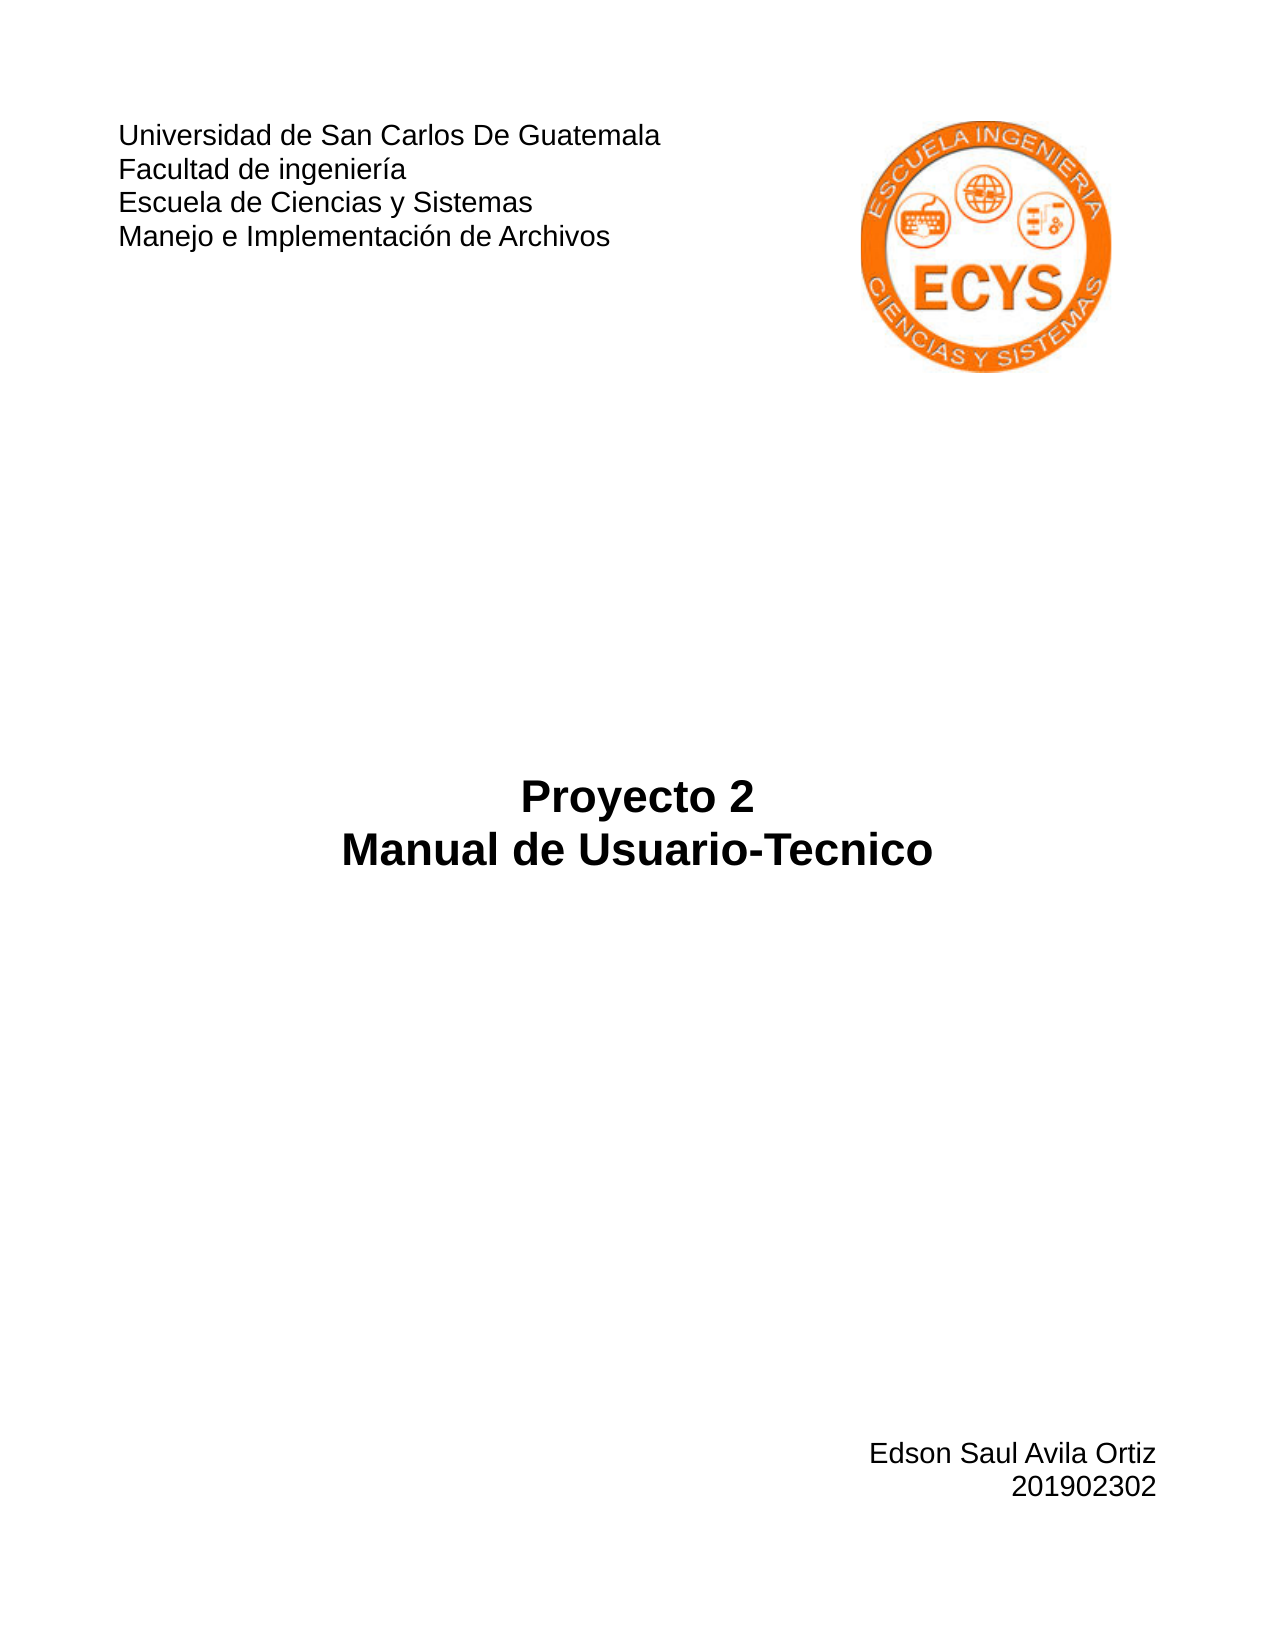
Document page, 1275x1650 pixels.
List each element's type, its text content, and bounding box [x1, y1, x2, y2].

text Escuela de Ciencias y Sistemas [118, 185, 860, 219]
text [1112, 219, 1157, 252]
picture [860, 121, 1112, 373]
text Universidad de San Carlos De Guatemala [118, 118, 1157, 152]
text Manual de Usuario-Tecnico [118, 822, 1157, 875]
text Manejo e Implementación de Archivos [118, 219, 860, 252]
text [1112, 152, 1157, 185]
text Facultad de ingeniería [118, 152, 860, 185]
text Edson Saul Avila Ortiz [118, 1436, 1157, 1469]
text [1112, 185, 1157, 219]
text Proyecto 2 [118, 770, 1157, 822]
text 201902302 [118, 1469, 1157, 1503]
